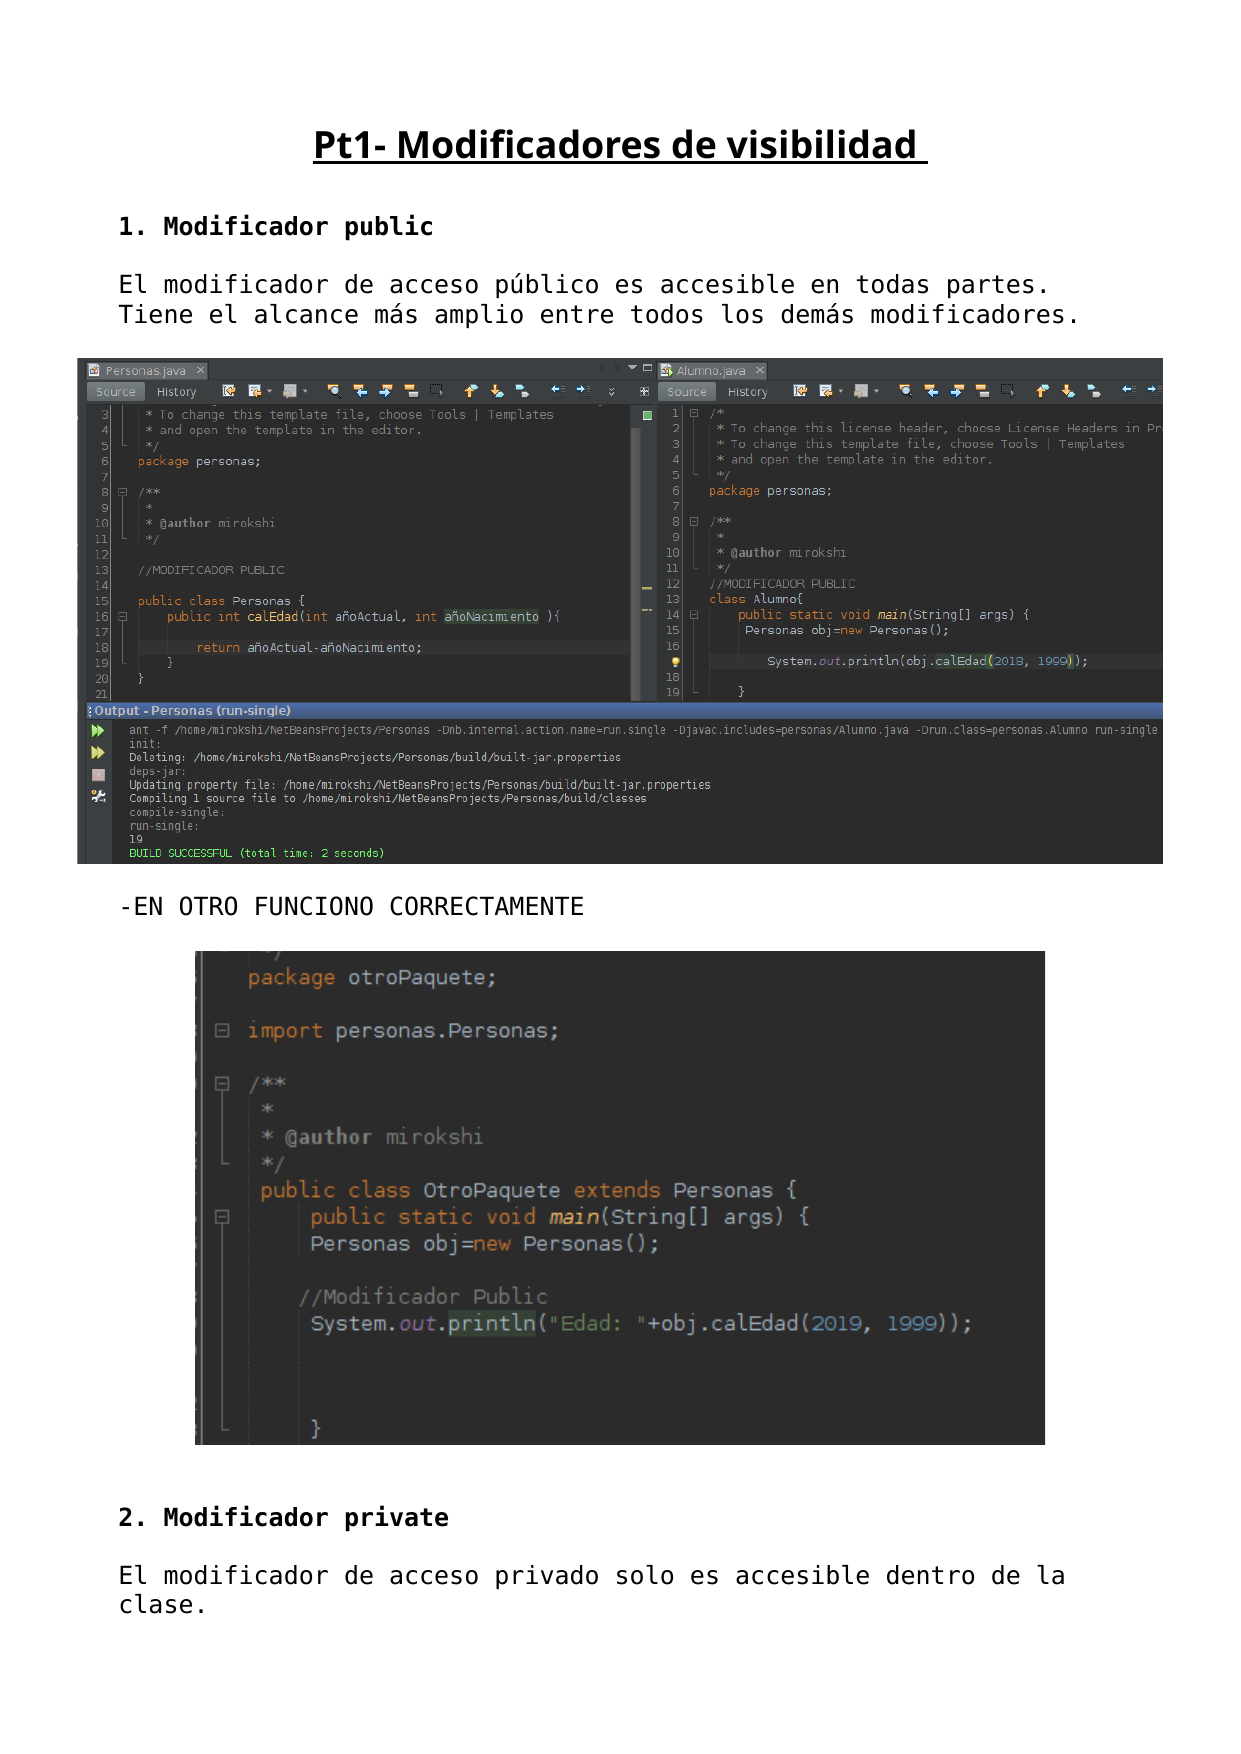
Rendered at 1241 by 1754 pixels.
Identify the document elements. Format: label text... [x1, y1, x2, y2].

text 2. Modificador private [118, 1503, 1122, 1532]
picture [77, 358, 1163, 864]
text -EN OTRO FUNCIONO CORRECTAMENTE [118, 893, 1122, 922]
text 1. Modificador public [118, 212, 1122, 241]
text Pt1- Modificadores de visibilidad [118, 118, 1122, 169]
text El modificador de acceso público es accesible en todas partes. Tiene el alcance más amplio entre todos los demás modificadores. [118, 271, 1122, 329]
picture [195, 951, 1045, 1445]
text El modificador de acceso privado solo es accesible dentro de la clase. [118, 1561, 1122, 1620]
